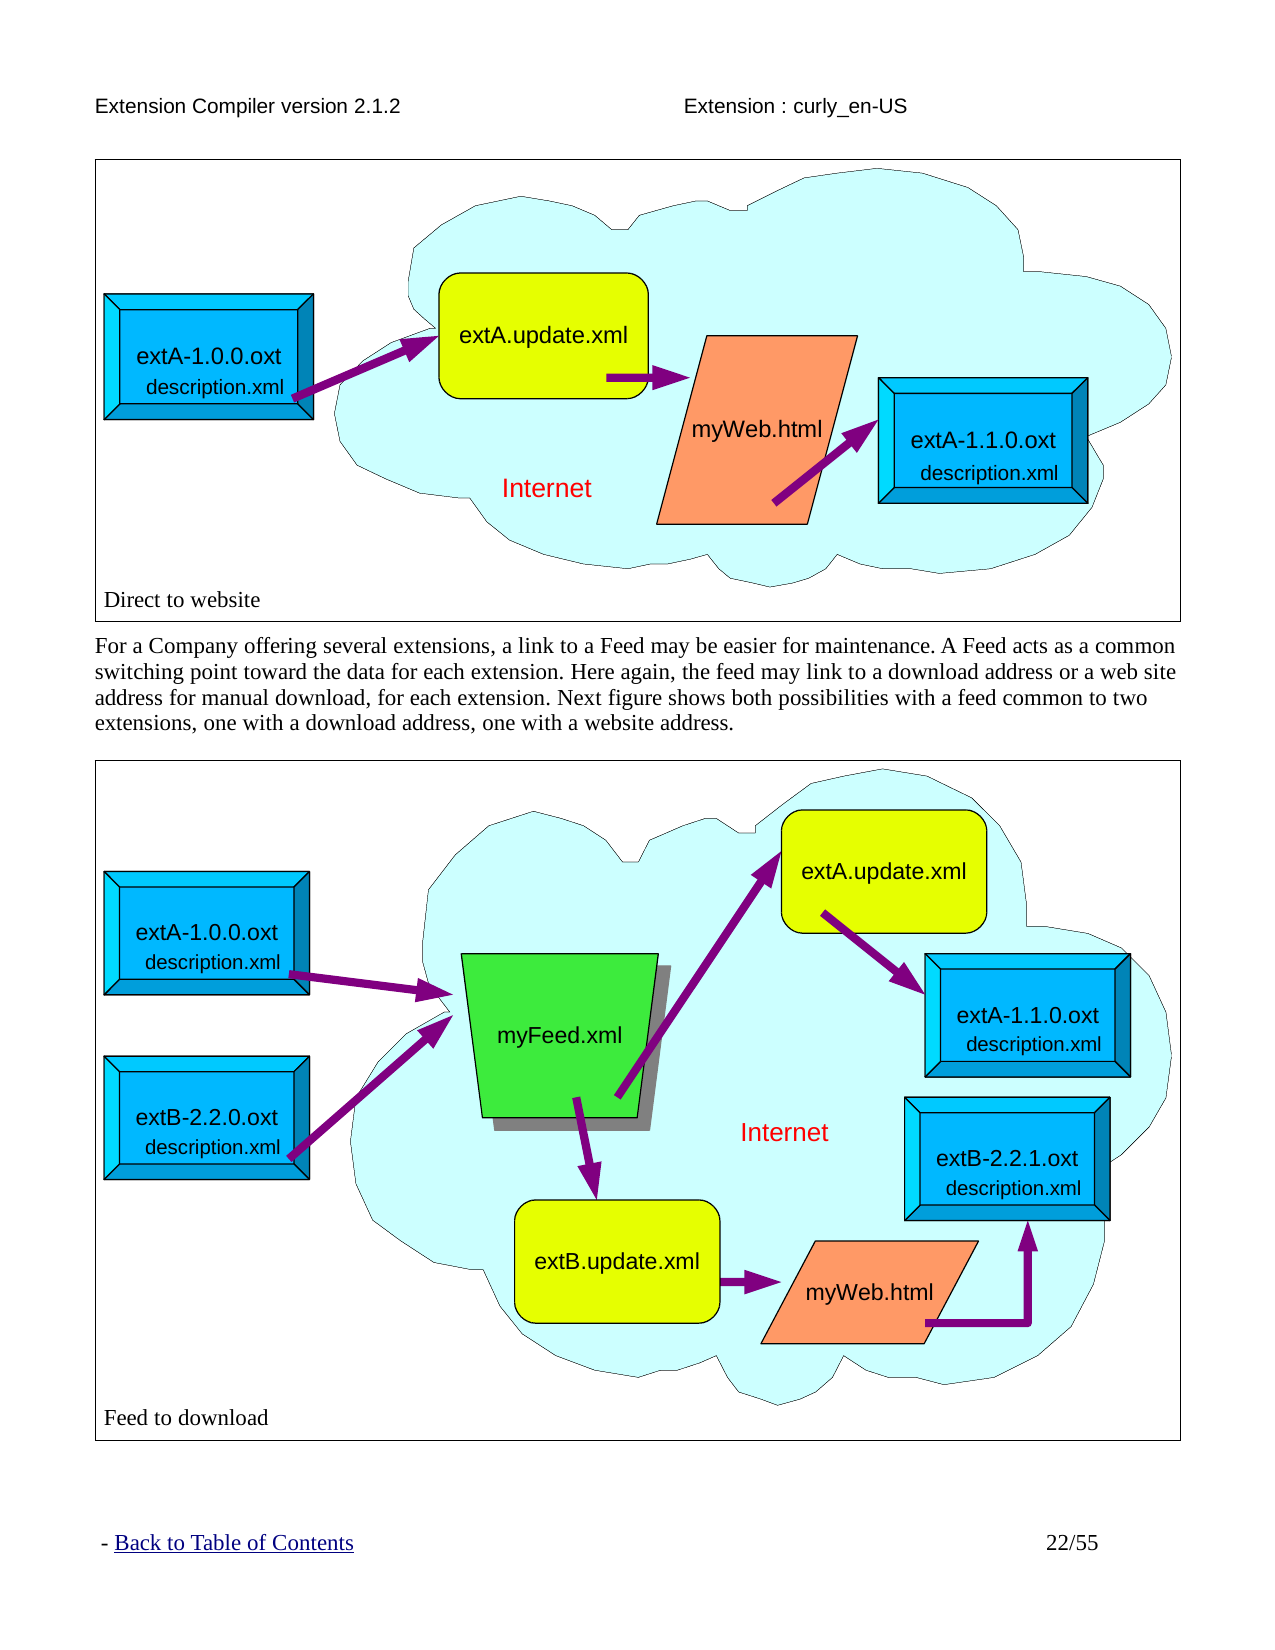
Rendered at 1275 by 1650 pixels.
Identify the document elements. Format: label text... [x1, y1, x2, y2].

text Direct to website [103, 361, 1172, 613]
text [94, 147, 1181, 159]
text Feed to download [103, 982, 448, 1133]
text Feed to download [891, 769, 1172, 1050]
text Direct to website [885, 168, 1172, 353]
text Feed to download [103, 1061, 1172, 1431]
text For a Company offering several extensions, a link to a Feed may be easier for maintenance. A Feed acts as a common switching point toward the data for each extension. Here again, the feed may link to a download address or a web site address for manual download, for each extension. Next figure shows both possibilities with a feed common to two extensions, one with a download address, one with a website address. [94, 160, 1181, 736]
text Direct to website [103, 168, 870, 383]
text Feed to download [103, 769, 875, 985]
